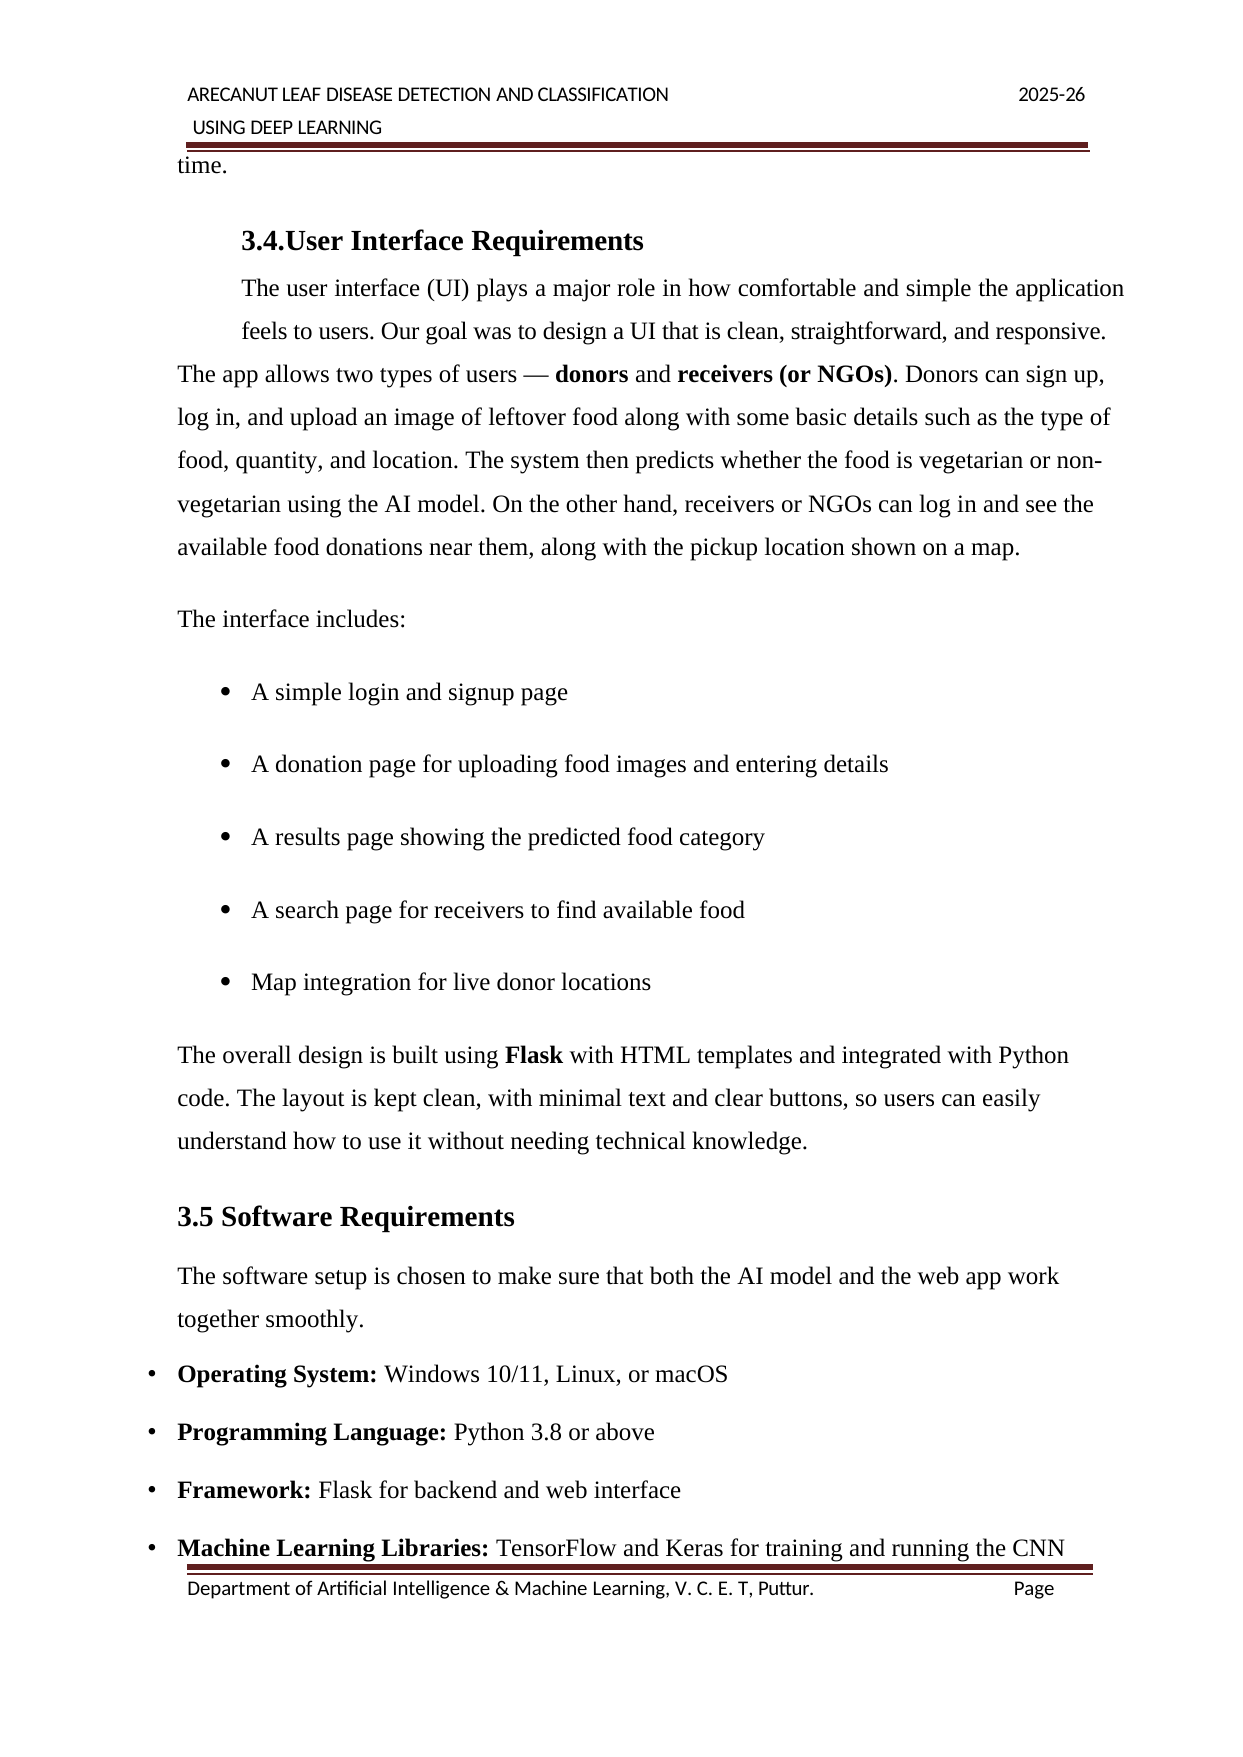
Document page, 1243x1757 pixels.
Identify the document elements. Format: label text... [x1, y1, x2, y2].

subtitle 3.4.User Interface Requirements [241, 223, 1125, 256]
text 3.5 Software Requirements [177, 1199, 1125, 1232]
list Framework: Flask for backend and web interface [148, 1475, 1125, 1504]
text The software setup is chosen to make sure that both the AI model and the web app work together smoothly. [177, 1261, 1125, 1333]
list A search page for receivers to find available food [221, 895, 1125, 923]
text The user interface (UI) plays a major role in how comfortable and simple the application feels to users. Our goal was to design a UI that is clean, straightforward, and responsive. [241, 273, 1125, 345]
text The interface includes: [177, 604, 1125, 633]
text The overall design is built using Flask with HTML templates and integrated with Python code. The layout is kept clean, with minimal text and clear buttons, so users can easily understand how to use it without needing technical knowledge. [177, 1040, 1125, 1155]
list Machine Learning Libraries: TensorFlow and Keras for training and running the CNN [148, 1533, 1125, 1562]
list A simple login and signup page [221, 677, 1125, 706]
list Map integration for live donor locations [221, 967, 1125, 996]
list A results page showing the predicted food category [221, 822, 1125, 851]
list A donation page for uploading food images and entering details [221, 749, 1125, 778]
list Programming Language: Python 3.8 or above [148, 1417, 1125, 1446]
text The app allows two types of users — donors and receivers (or NGOs). Donors can sign up, log in, and upload an image of leftover food along with some basic details such as the type of food, quantity, and location. The system then predicts whether the food is vegetarian or non-vegetarian using the AI model. On the other hand, receivers or NGOs can log in and see the available food donations near them, along with the pickup location shown on a map. [177, 359, 1125, 561]
text time. [177, 150, 1125, 179]
list Operating System: Windows 10/11, Linux, or macOS [148, 1359, 1125, 1387]
